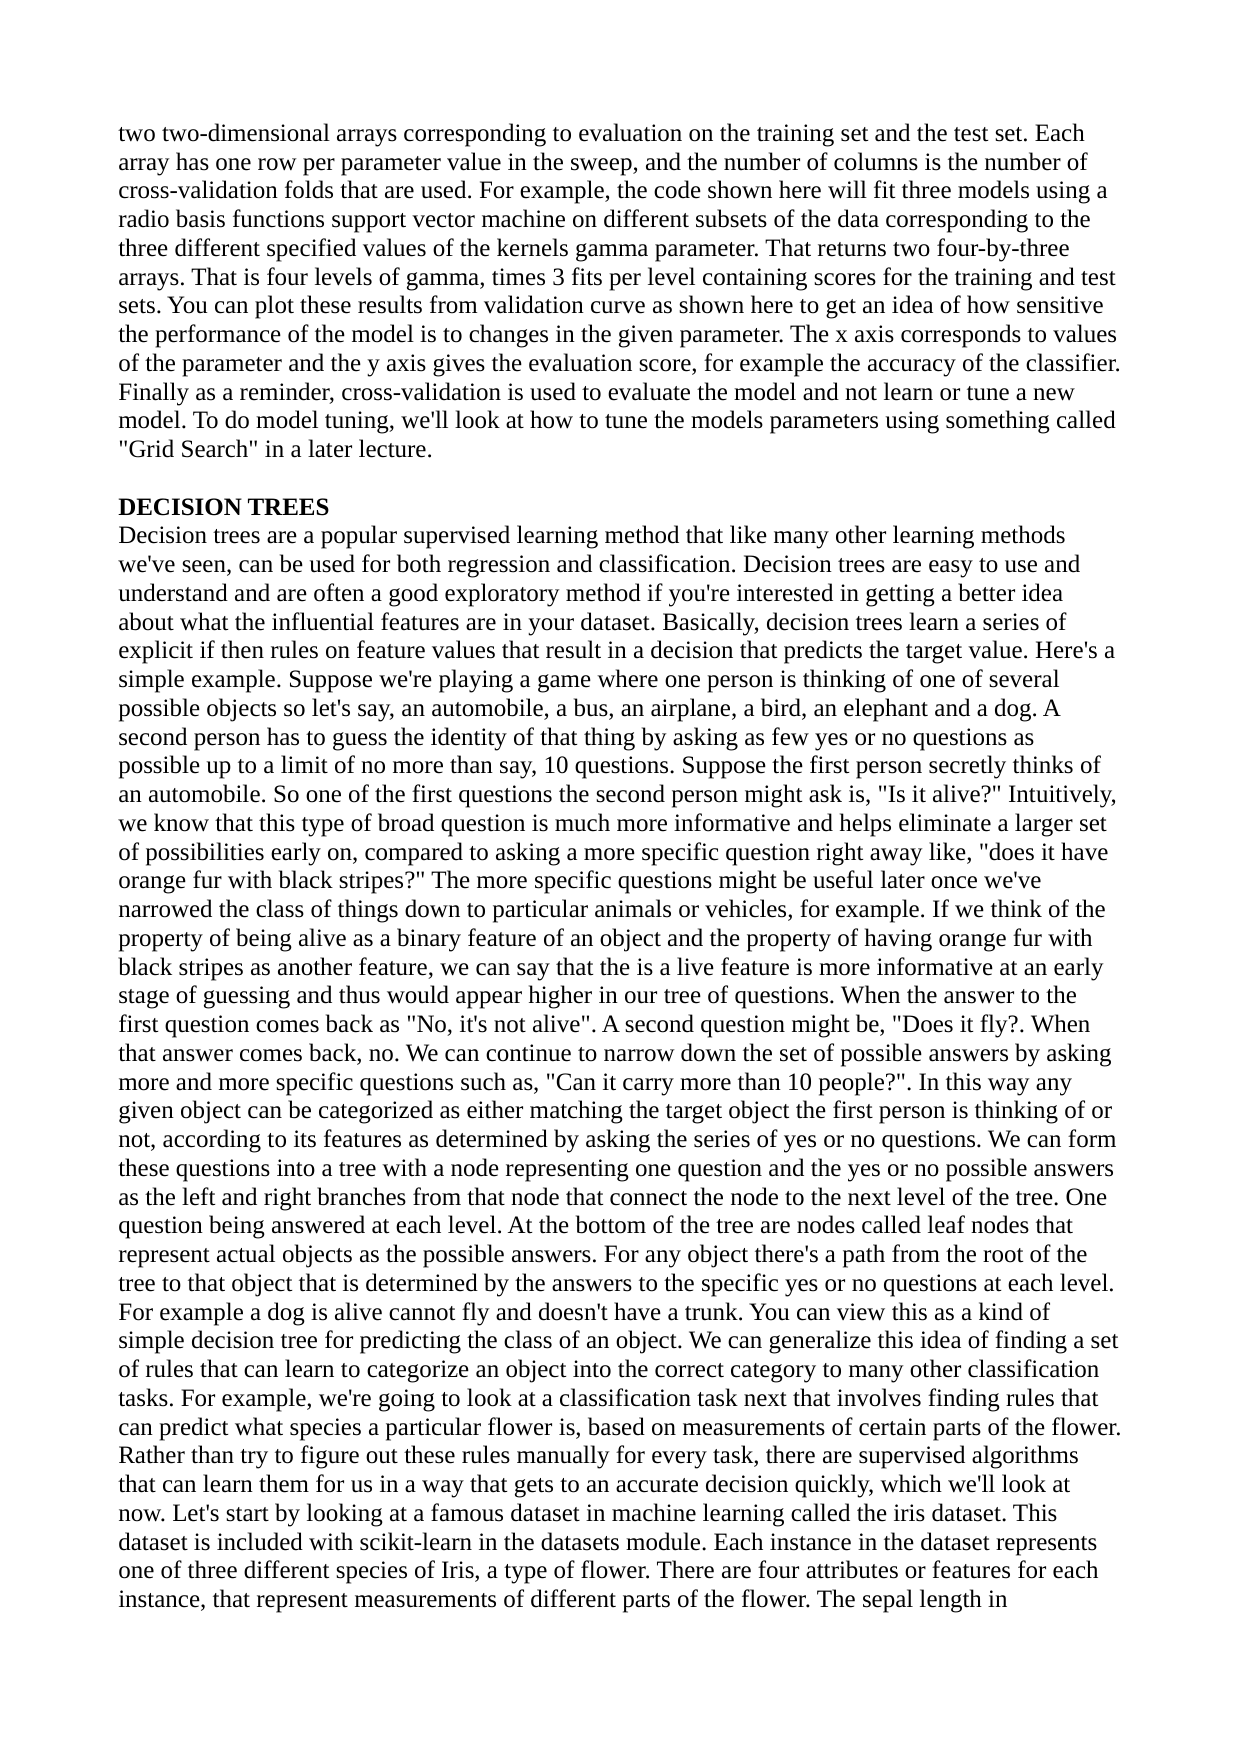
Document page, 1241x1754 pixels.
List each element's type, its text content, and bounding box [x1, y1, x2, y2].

text two two-dimensional arrays corresponding to evaluation on the training set and the test set. Each array has one row per parameter value in the sweep, and the number of columns is the number of cross-validation folds that are used. For example, the code shown here will fit three models using a radio basis functions support vector machine on different subsets of the data corresponding to the three different specified values of the kernels gamma parameter. That returns two four-by-three arrays. That is four levels of gamma, times 3 fits per level containing scores for the training and test sets. You can plot these results from validation curve as shown here to get an idea of how sensitive the performance of the model is to changes in the given parameter. The x axis corresponds to values of the parameter and the y axis gives the evaluation score, for example the accuracy of the classifier. Finally as a reminder, cross-validation is used to evaluate the model and not learn or tune a new model. To do model tuning, we'll look at how to tune the models parameters using something called "Grid Search" in a later lecture. [118, 118, 1122, 463]
text DECISION TREES [118, 492, 1122, 521]
text Decision trees are a popular supervised learning method that like many other learning methods we've seen, can be used for both regression and classification. Decision trees are easy to use and understand and are often a good exploratory method if you're interested in getting a better idea about what the influential features are in your dataset. Basically, decision trees learn a series of explicit if then rules on feature values that result in a decision that predicts the target value. Here's a simple example. Suppose we're playing a game where one person is thinking of one of several possible objects so let's say, an automobile, a bus, an airplane, a bird, an elephant and a dog. A second person has to guess the identity of that thing by asking as few yes or no questions as possible up to a limit of no more than say, 10 questions. Suppose the first person secretly thinks of an automobile. So one of the first questions the second person might ask is, "Is it alive?" Intuitively, we know that this type of broad question is much more informative and helps eliminate a larger set of possibilities early on, compared to asking a more specific question right away like, "does it have orange fur with black stripes?" The more specific questions might be useful later once we've narrowed the class of things down to particular animals or vehicles, for example. If we think of the property of being alive as a binary feature of an object and the property of having orange fur with black stripes as another feature, we can say that the is a live feature is more informative at an early stage of guessing and thus would appear higher in our tree of questions. When the answer to the first question comes back as "No, it's not alive". A second question might be, "Does it fly?. When that answer comes back, no. We can continue to narrow down the set of possible answers by asking more and more specific questions such as, "Can it carry more than 10 people?". In this way any given object can be categorized as either matching the target object the first person is thinking of or not, according to its features as determined by asking the series of yes or no questions. We can form these questions into a tree with a node representing one question and the yes or no possible answers as the left and right branches from that node that connect the node to the next level of the tree. One question being answered at each level. At the bottom of the tree are nodes called leaf nodes that represent actual objects as the possible answers. For any object there's a path from the root of the tree to that object that is determined by the answers to the specific yes or no questions at each level. For example a dog is alive cannot fly and doesn't have a trunk. You can view this as a kind of simple decision tree for predicting the class of an object. We can generalize this idea of finding a set of rules that can learn to categorize an object into the correct category to many other classification tasks. For example, we're going to look at a classification task next that involves finding rules that can predict what species a particular flower is, based on measurements of certain parts of the flower. Rather than try to figure out these rules manually for every task, there are supervised algorithms that can learn them for us in a way that gets to an accurate decision quickly, which we'll look at now. Let's start by looking at a famous dataset in machine learning called the iris dataset. This dataset is included with scikit-learn in the datasets module. Each instance in the dataset represents one of three different species of Iris, a type of flower. There are four attributes or features for each instance, that represent measurements of different parts of the flower. The sepal length in [118, 521, 1122, 1613]
